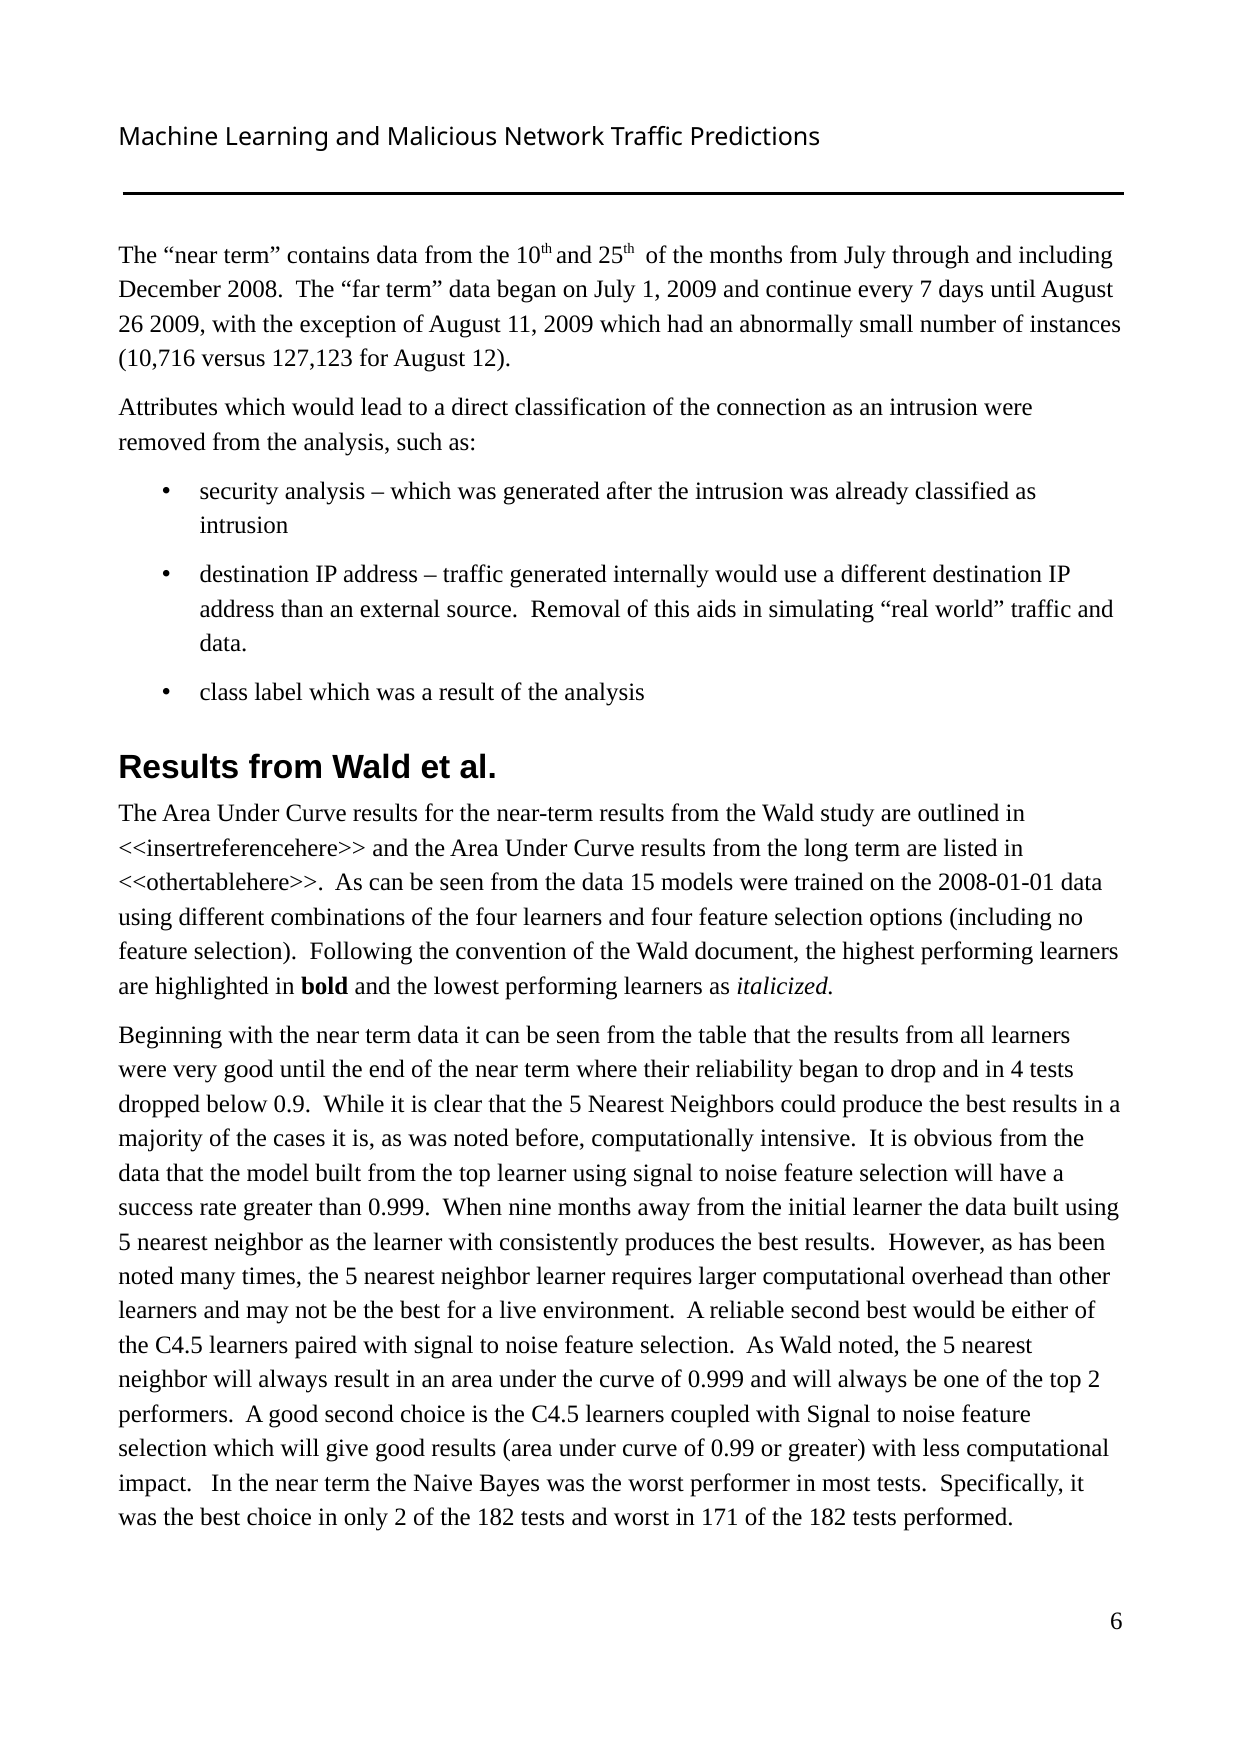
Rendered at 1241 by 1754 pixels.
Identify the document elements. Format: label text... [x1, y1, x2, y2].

text The “near term” contains data from the 10th and 25th of the months from July through and including December 2008. The “far term” data began on July 1, 2009 and continue every 7 days until August 26 2009, with the exception of August 11, 2009 which had an abnormally small number of instances (10,716 versus 127,123 for August 12). [118, 240, 1122, 372]
text Beginning with the near term data it can be seen from the table that the results from all learners were very good until the end of the near term where their reliability began to drop and in 4 tests dropped below 0.9. While it is clear that the 5 Nearest Neighbors could produce the best results in a majority of the cases it is, as was noted before, computationally intensive. It is obvious from the data that the model built from the top learner using signal to noise feature selection will have a success rate greater than 0.999. When nine months away from the initial learner the data built using 5 nearest neighbor as the learner with consistently produces the best results. However, as has been noted many times, the 5 nearest neighbor learner requires larger computational overhead than other learners and may not be the best for a live environment. A reliable second best would be either of the C4.5 learners paired with signal to noise feature selection. As Wald noted, the 5 nearest neighbor will always result in an area under the curve of 0.999 and will always be one of the top 2 performers. A good second choice is the C4.5 learners coupled with Signal to noise feature selection which will give good results (area under curve of 0.99 or greater) with less computational impact. In the near term the Naive Bayes was the worst performer in most tests. Specifically, it was the best choice in only 2 of the 182 tests and worst in 171 of the 182 tests performed. [118, 1020, 1122, 1531]
subtitle Results from Wald et al. [118, 747, 1122, 786]
list security analysis – which was generated after the intrusion was already classified as intrusion [162, 476, 1122, 539]
text The Area Under Curve results for the near-term results from the Wald study are outlined in <<insertreferencehere>> and the Area Under Curve results from the long term are listed in <<othertablehere>>. As can be seen from the data 15 models were trained on the 2008-01-01 data using different combinations of the four learners and four feature selection options (including no feature selection). Following the convention of the Wald document, the highest performing learners are highlighted in bold and the lowest performing learners as italicized. [118, 798, 1122, 999]
list class label which was a result of the analysis [162, 677, 1122, 706]
text Attributes which would lead to a direct classification of the connection as an intrusion were removed from the analysis, such as: [118, 392, 1122, 455]
list destination IP address – traffic generated internally would use a different destination IP address than an external source. Removal of this aids in simulating “real world” traffic and data. [162, 559, 1122, 657]
